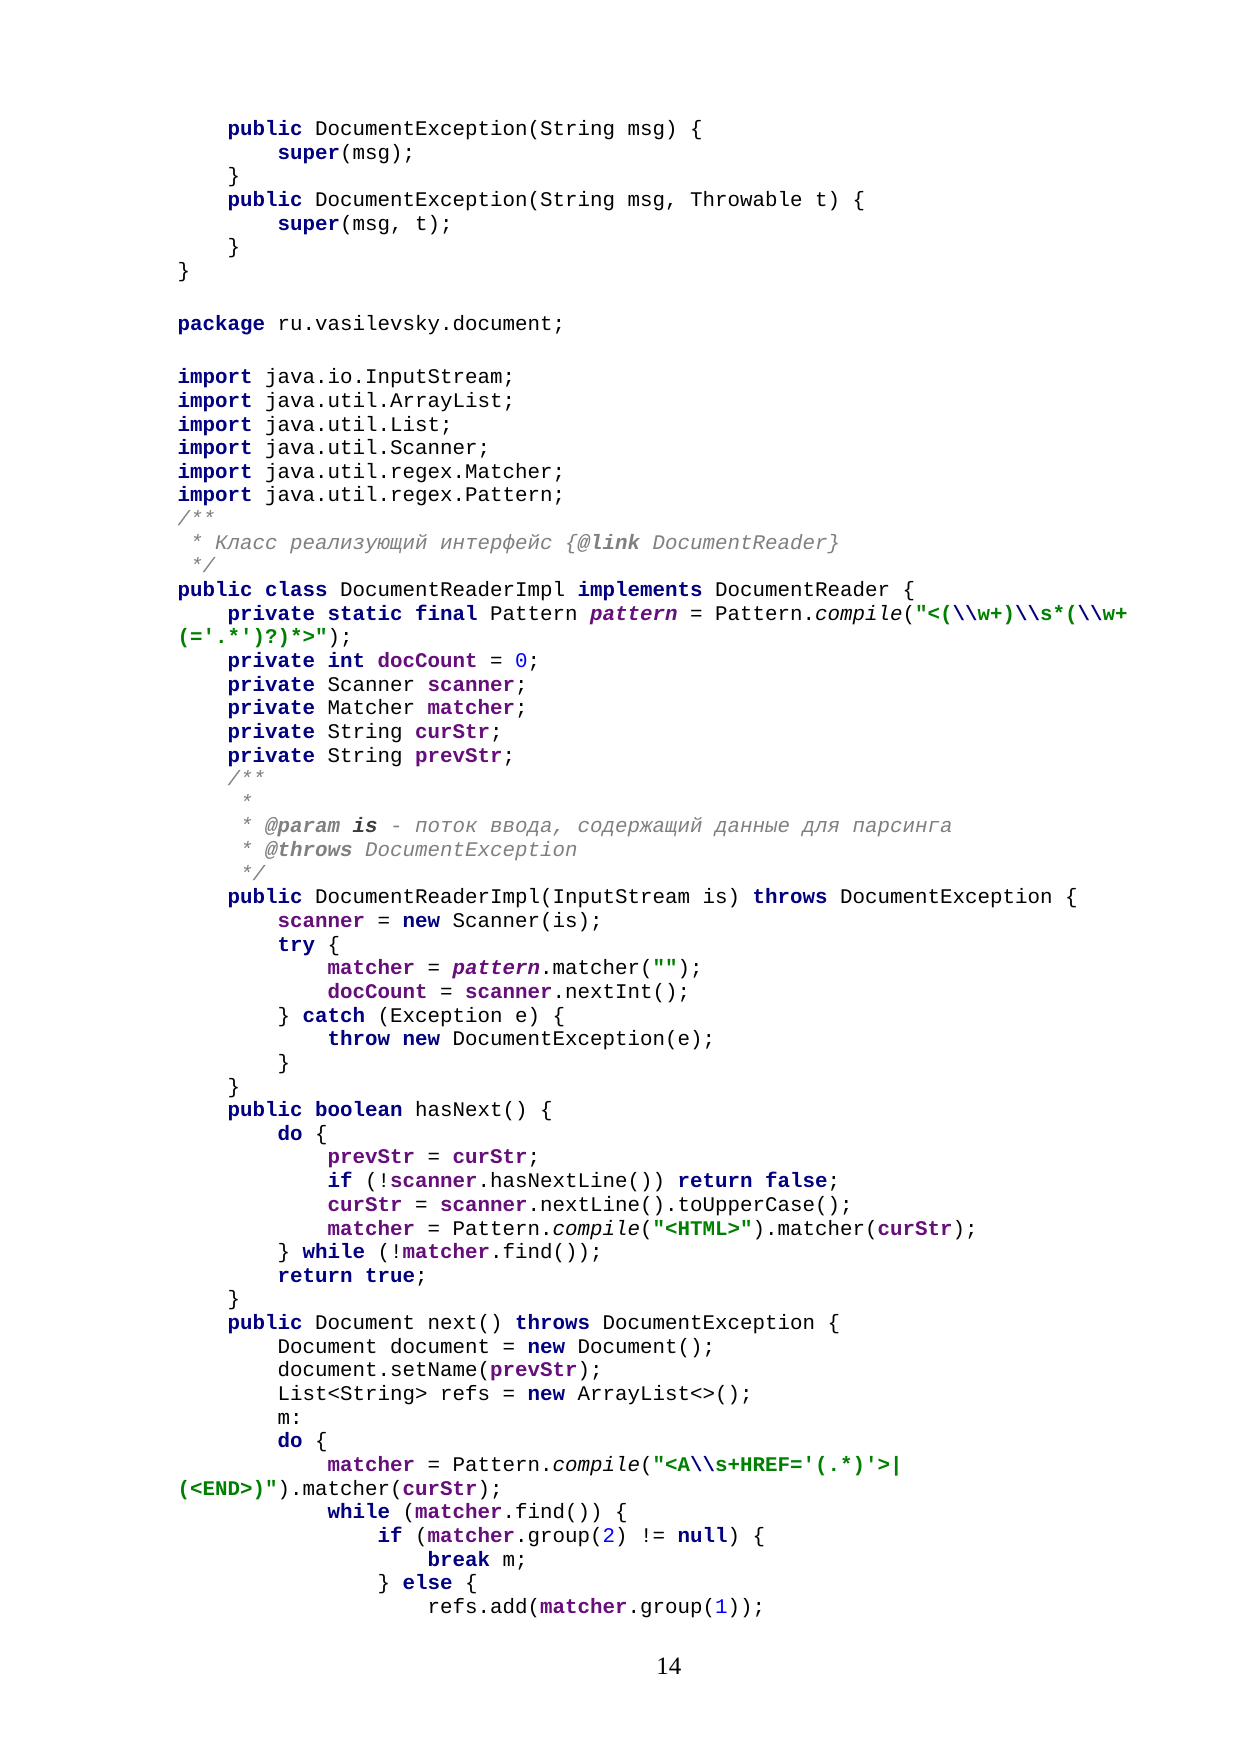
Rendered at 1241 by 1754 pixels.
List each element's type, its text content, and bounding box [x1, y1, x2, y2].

text import java.io.InputStream; [177, 366, 1181, 390]
text } catch (Exception e) { [177, 1005, 1181, 1028]
text import java.util.Scanner; [177, 437, 1181, 461]
text Document document = new Document(); [177, 1336, 1181, 1359]
text prevStr = curStr; [177, 1147, 1181, 1170]
text } [177, 1052, 1181, 1076]
text if (matcher.group(2) != null) { [177, 1525, 1181, 1548]
text m: [177, 1407, 1181, 1430]
text /** [177, 508, 1181, 532]
text try { [177, 934, 1181, 957]
text import java.util.List; [177, 413, 1181, 437]
text public Document next() throws DocumentException { [177, 1312, 1181, 1336]
text public class DocumentReaderImpl implements DocumentReader { [177, 579, 1181, 603]
text } [177, 165, 1181, 189]
text document.setName(prevStr); [177, 1359, 1181, 1383]
text * @throws DocumentException [177, 839, 1181, 863]
text * @param is - поток ввода, содержащий данные для парсинга [177, 816, 1181, 839]
text while (matcher.find()) { [177, 1501, 1181, 1525]
text docCount = scanner.nextInt(); [177, 981, 1181, 1005]
text import java.util.regex.Pattern; [177, 484, 1181, 508]
text if (!scanner.hasNextLine()) return false; [177, 1170, 1181, 1194]
text } [177, 236, 1181, 260]
text private static final Pattern pattern = Pattern.compile("<(\\w+)\\s*(\\w+(='.*')?)*>"); [177, 603, 1181, 650]
text matcher = Pattern.compile("<A\\s+HREF='(.*)'>|(<END>)").matcher(curStr); [177, 1454, 1181, 1501]
text } [177, 260, 1181, 284]
text matcher = Pattern.compile("<HTML>").matcher(curStr); [177, 1217, 1181, 1241]
text matcher = pattern.matcher(""); [177, 957, 1181, 981]
text * [177, 792, 1181, 816]
text private int docCount = 0; [177, 650, 1181, 674]
text private String prevStr; [177, 744, 1181, 768]
text refs.add(matcher.group(1)); [177, 1596, 1181, 1619]
text */ [177, 555, 1181, 579]
text private Matcher matcher; [177, 697, 1181, 721]
text scanner = new Scanner(is); [177, 910, 1181, 934]
text curStr = scanner.nextLine().toUpperCase(); [177, 1194, 1181, 1217]
text public DocumentException(String msg, Throwable t) { [177, 189, 1181, 213]
text import java.util.ArrayList; [177, 390, 1181, 413]
text break m; [177, 1548, 1181, 1572]
text } while (!matcher.find()); [177, 1241, 1181, 1265]
text super(msg); [177, 142, 1181, 165]
text private String curStr; [177, 721, 1181, 744]
text import java.util.regex.Matcher; [177, 461, 1181, 484]
text List<String> refs = new ArrayList<>(); [177, 1383, 1181, 1407]
text } [177, 1288, 1181, 1312]
text } else { [177, 1572, 1181, 1596]
text public DocumentException(String msg) { [177, 118, 1181, 142]
text */ [177, 863, 1181, 886]
text throw new DocumentException(e); [177, 1028, 1181, 1052]
text do { [177, 1123, 1181, 1147]
text super(msg, t); [177, 213, 1181, 236]
text /** [177, 768, 1181, 792]
text private Scanner scanner; [177, 674, 1181, 697]
text package ru.vasilevsky.document; [177, 313, 1181, 337]
text return true; [177, 1265, 1181, 1288]
text public boolean hasNext() { [177, 1099, 1181, 1123]
text public DocumentReaderImpl(InputStream is) throws DocumentException { [177, 886, 1181, 910]
text do { [177, 1430, 1181, 1454]
text * Класс реализующий интерфейс {@link DocumentReader} [177, 532, 1181, 555]
text } [177, 1076, 1181, 1099]
